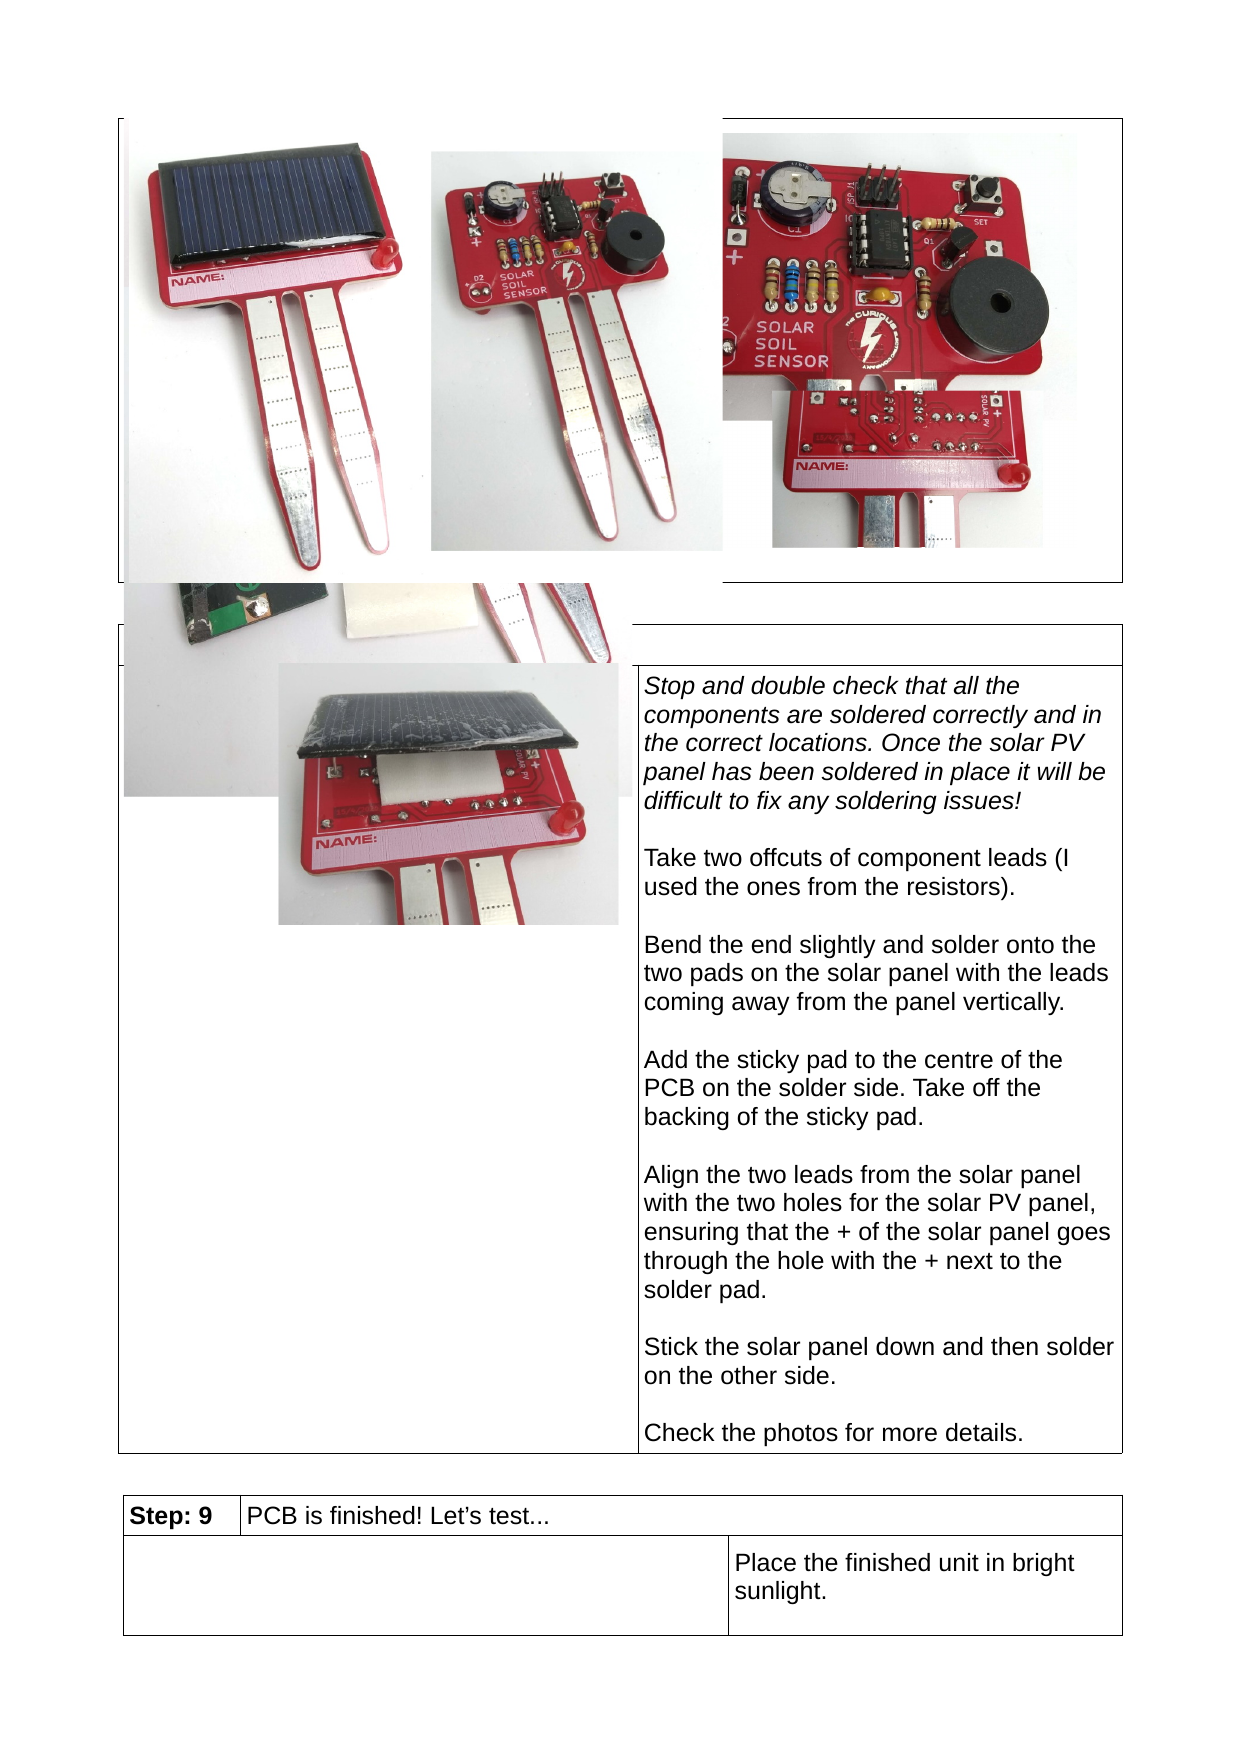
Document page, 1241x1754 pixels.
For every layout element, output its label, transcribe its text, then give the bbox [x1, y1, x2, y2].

table_cell Place the finished unit in bright sunlight. [729, 1536, 1122, 1635]
table_cell [119, 666, 638, 1453]
table_cell [124, 1536, 728, 1635]
table_header PCB is finished! Let’s test... [241, 1496, 1122, 1535]
table_cell Stop and double check that all the components are soldered correctly and in the correct locations. Once the solar PV panel has been soldered in place it will be difficult to fix any soldering issues! Take two offcuts of component leads (I used the ones from the resistors). Bend the end slightly and solder onto the two pads on the solar panel with the leads coming away from the panel vertically. Add the sticky pad to the centre of the PCB on the solder side. Take off the backing of the sticky pad. Align the two leads from the solar panel with the two holes for the solar PV panel, ensuring that the + of the solar panel goes through the hole with the + next to the solder pad. Stick the solar panel down and then solder on the other side. Check the photos for more details. [639, 666, 1122, 1453]
table_header Fit and solder the Solar PV Panel [633, 625, 1122, 664]
table_header Step: 9 [119, 625, 123, 664]
table_header Step: 9 [124, 1496, 240, 1535]
table_cell [723, 119, 1122, 582]
